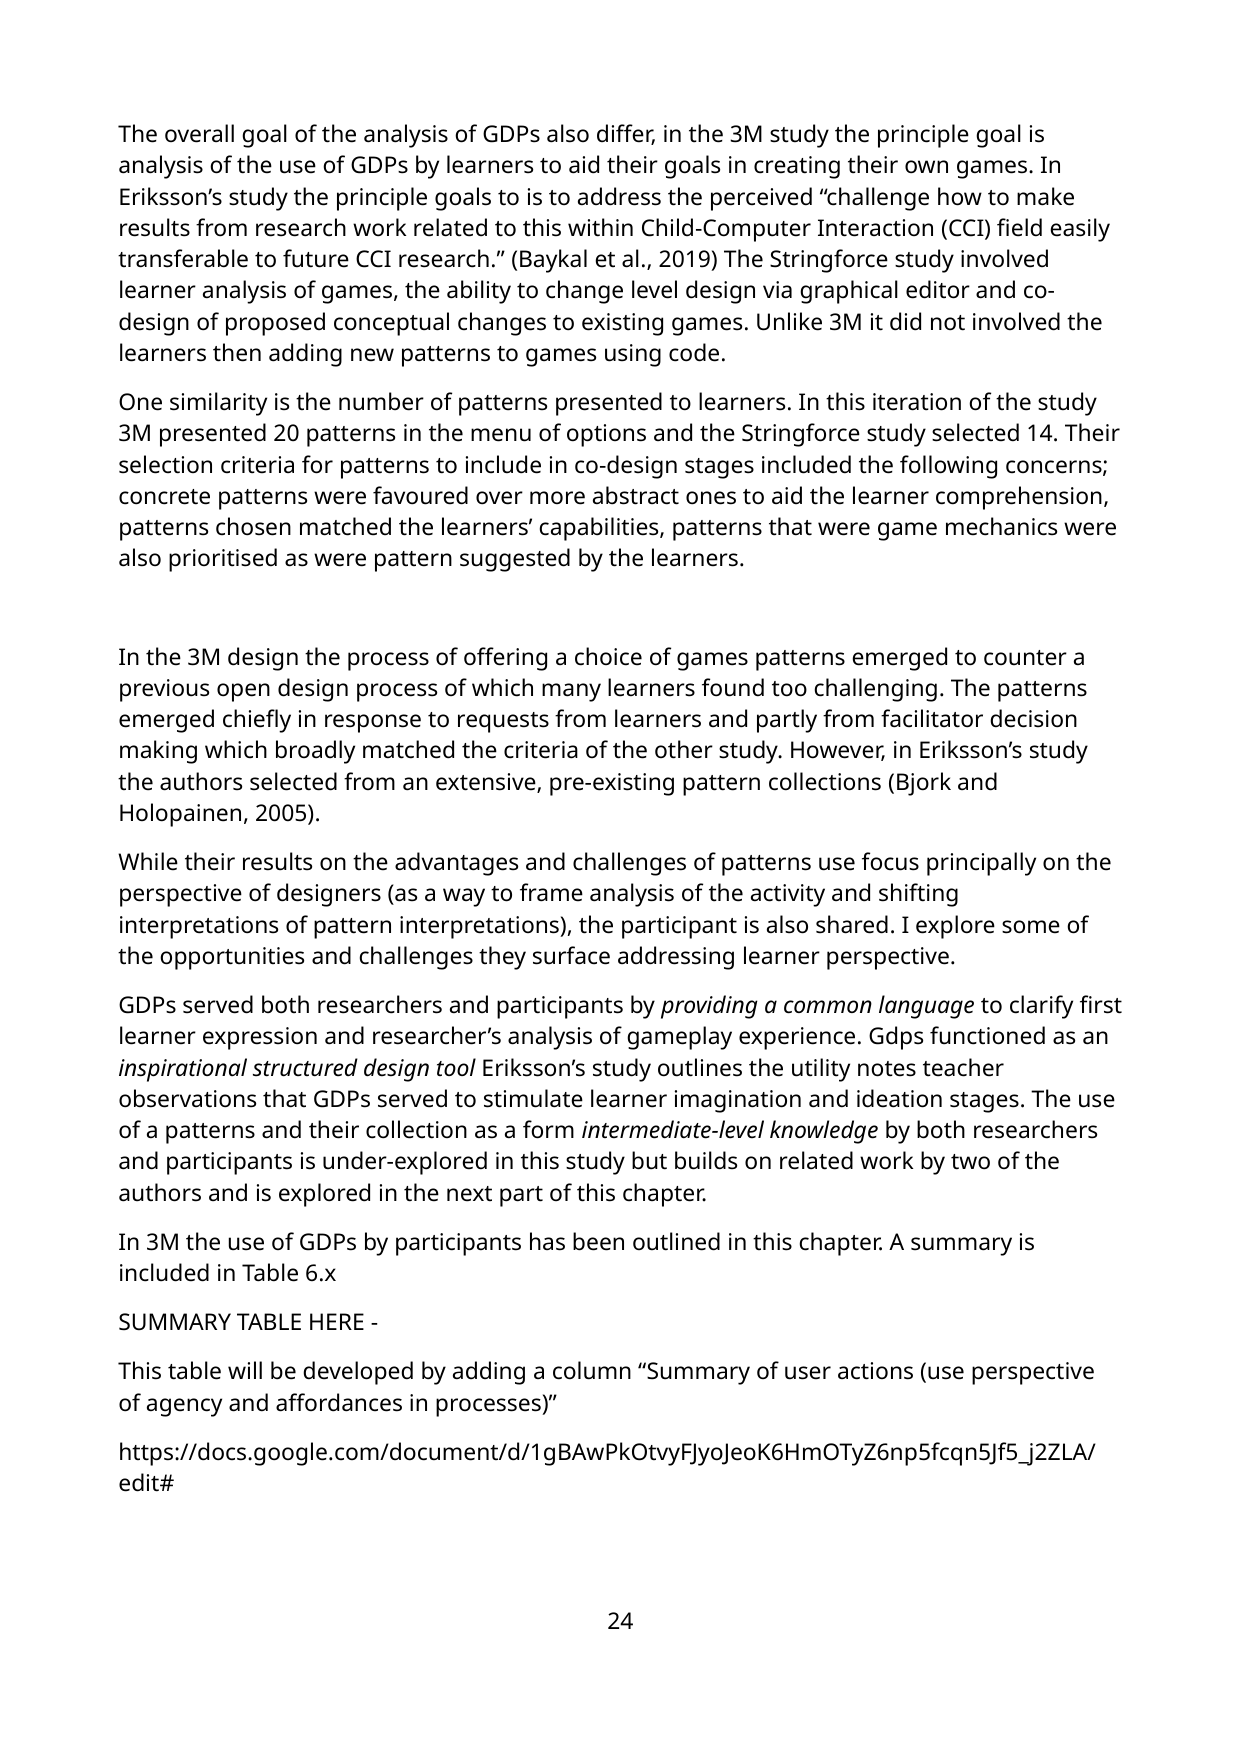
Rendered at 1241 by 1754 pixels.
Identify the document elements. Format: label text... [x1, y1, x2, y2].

text In the 3M design the process of offering a choice of games patterns emerged to counter a previous open design process of which many learners found too challenging. The patterns emerged chiefly in response to requests from learners and partly from facilitator decision making which broadly matched the criteria of the other study. However, in Eriksson’s study the authors selected from an extensive, pre-existing pattern collections (Bjork and Holopainen, 2005). [118, 641, 1122, 828]
text This table will be developed by adding a column “Summary of user actions (use perspective of agency and affordances in processes)” [118, 1355, 1122, 1418]
text While their results on the advantages and challenges of patterns use focus principally on the perspective of designers (as a way to frame analysis of the activity and shifting interpretations of pattern interpretations), the participant is also shared. I explore some of the opportunities and challenges they surface addressing learner perspective. [118, 846, 1122, 971]
text The overall goal of the analysis of GDPs also differ, in the 3M study the principle goal is analysis of the use of GDPs by learners to aid their goals in creating their own games. In Eriksson’s study the principle goals to is to address the perceived “challenge how to make results from research work related to this within Child-Computer Interaction (CCI) field easily transferable to future CCI research.” (Baykal et al., 2019) The Stringforce study involved learner analysis of games, the ability to change level design via graphical editor and co-design of proposed conceptual changes to existing games. Unlike 3M it did not involved the learners then adding new patterns to games using code. [118, 118, 1122, 368]
text https://docs.google.com/document/d/1gBAwPkOtvyFJyoJeoK6HmOTyZ6np5fcqn5Jf5_j2ZLA/edit# [118, 1436, 1122, 1498]
text GDPs served both researchers and participants by providing a common language to clarify first learner expression and researcher’s analysis of gameplay experience. Gdps functioned as an inspirational structured design tool Eriksson’s study outlines the utility notes teacher observations that GDPs served to stimulate learner imagination and ideation stages. The use of a patterns and their collection as a form intermediate-level knowledge by both researchers and participants is under-explored in this study but builds on related work by two of the authors and is explored in the next part of this chapter. [118, 989, 1122, 1208]
text One similarity is the number of patterns presented to learners. In this iteration of the study 3M presented 20 patterns in the menu of options and the Stringforce study selected 14. Their selection criteria for patterns to include in co-design stages included the following concerns; concrete patterns were favoured over more abstract ones to aid the learner comprehension, patterns chosen matched the learners’ capabilities, patterns that were game mechanics were also prioritised as were pattern suggested by the learners. [118, 386, 1122, 573]
text SUMMARY TABLE HERE - [118, 1306, 1122, 1337]
text In 3M the use of GDPs by participants has been outlined in this chapter. A summary is included in Table 6.x [118, 1226, 1122, 1288]
